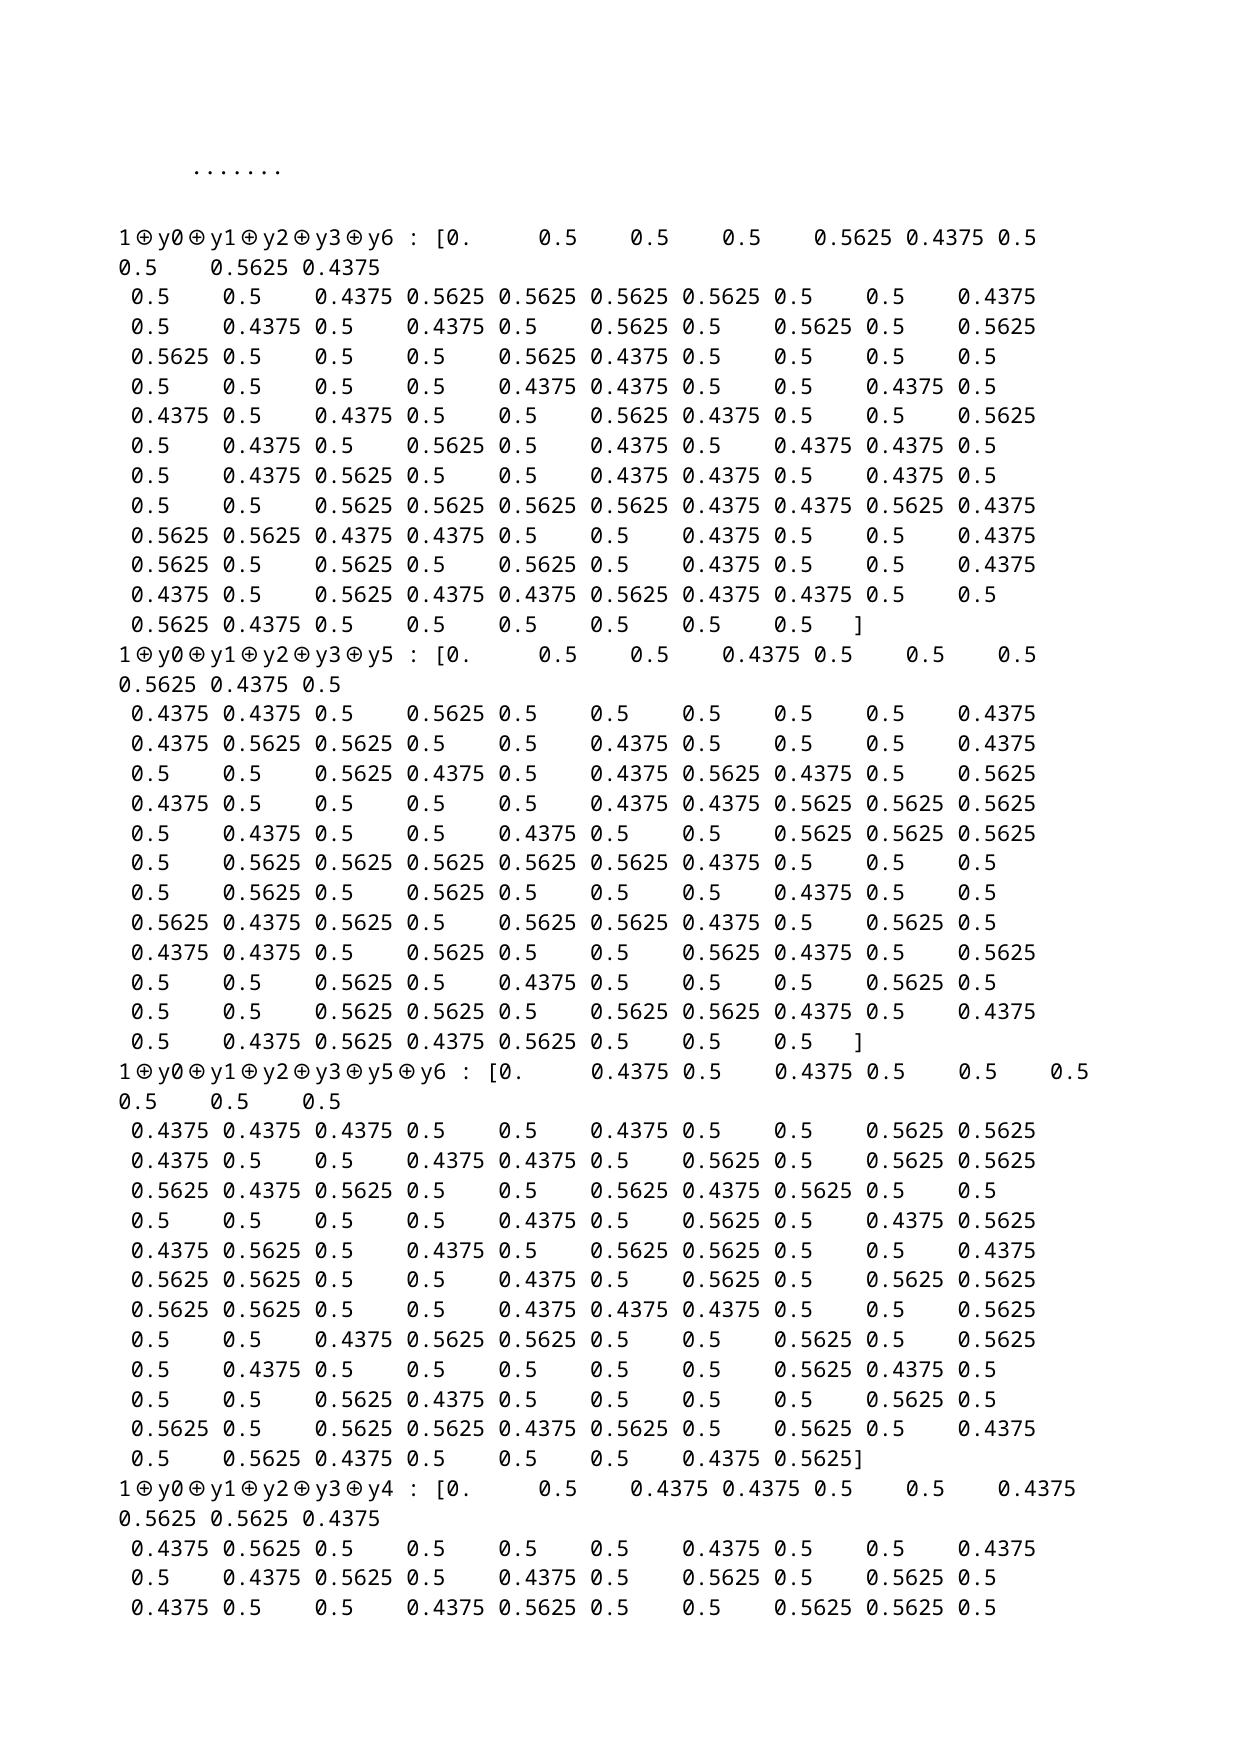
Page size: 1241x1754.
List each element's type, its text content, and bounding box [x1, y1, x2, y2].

text 0.5625 0.5625 0.5 0.5 0.4375 0.5 0.5625 0.5 0.5625 0.5625 [118, 1264, 1122, 1294]
text 0.4375 0.5 0.5 0.4375 0.5625 0.5 0.5 0.5625 0.5625 0.5 [118, 1592, 1122, 1622]
text 0.5 0.5625 0.4375 0.5 0.5 0.5 0.4375 0.5625] [118, 1443, 1122, 1473]
text 0.4375 0.5 0.5 0.4375 0.4375 0.5 0.5625 0.5 0.5625 0.5625 [118, 1145, 1122, 1175]
text 0.5625 0.5625 0.4375 0.4375 0.5 0.5 0.4375 0.5 0.5 0.4375 [118, 519, 1122, 549]
text 0.5625 0.5 0.5625 0.5625 0.4375 0.5625 0.5 0.5625 0.5 0.4375 [118, 1413, 1122, 1443]
text 0.5625 0.5 0.5625 0.5 0.5625 0.5 0.4375 0.5 0.5 0.4375 [118, 549, 1122, 579]
list . . . . . . . [193, 149, 1122, 180]
text 1⊕y0⊕y1⊕y2⊕y3⊕y5 : [0. 0.5 0.5 0.4375 0.5 0.5 0.5 0.5625 0.4375 0.5 [118, 639, 1122, 698]
text 0.5625 0.4375 0.5 0.5 0.5 0.5 0.5 0.5 ] [118, 609, 1122, 639]
text 0.5 0.4375 0.5625 0.5 0.4375 0.5 0.5625 0.5 0.5625 0.5 [118, 1562, 1122, 1592]
text 0.4375 0.5625 0.5 0.5 0.5 0.5 0.4375 0.5 0.5 0.4375 [118, 1532, 1122, 1562]
text 0.5625 0.5 0.5 0.5 0.5625 0.4375 0.5 0.5 0.5 0.5 [118, 341, 1122, 371]
text 0.5 0.4375 0.5 0.4375 0.5 0.5625 0.5 0.5625 0.5 0.5625 [118, 311, 1122, 341]
text 0.4375 0.5 0.5625 0.4375 0.4375 0.5625 0.4375 0.4375 0.5 0.5 [118, 579, 1122, 609]
text 0.5 0.5 0.5 0.5 0.4375 0.4375 0.5 0.5 0.4375 0.5 [118, 371, 1122, 400]
text 0.5 0.5625 0.5625 0.5625 0.5625 0.5625 0.4375 0.5 0.5 0.5 [118, 847, 1122, 877]
text 0.4375 0.4375 0.4375 0.5 0.5 0.4375 0.5 0.5 0.5625 0.5625 [118, 1115, 1122, 1145]
text 0.4375 0.5625 0.5 0.4375 0.5 0.5625 0.5625 0.5 0.5 0.4375 [118, 1234, 1122, 1264]
text 1⊕y0⊕y1⊕y2⊕y3⊕y6 : [0. 0.5 0.5 0.5 0.5625 0.4375 0.5 0.5 0.5625 0.4375 [118, 222, 1122, 281]
text 0.5 0.4375 0.5 0.5 0.5 0.5 0.5 0.5625 0.4375 0.5 [118, 1354, 1122, 1383]
text 0.5 0.5625 0.5 0.5625 0.5 0.5 0.5 0.4375 0.5 0.5 [118, 877, 1122, 907]
text 0.5 0.5 0.5625 0.5625 0.5625 0.5625 0.4375 0.4375 0.5625 0.4375 [118, 490, 1122, 519]
text 0.5625 0.4375 0.5625 0.5 0.5 0.5625 0.4375 0.5625 0.5 0.5 [118, 1175, 1122, 1205]
text 0.5 0.5 0.4375 0.5625 0.5625 0.5625 0.5625 0.5 0.5 0.4375 [118, 281, 1122, 311]
text 0.5 0.5 0.4375 0.5625 0.5625 0.5 0.5 0.5625 0.5 0.5625 [118, 1324, 1122, 1354]
text 0.5 0.5 0.5 0.5 0.4375 0.5 0.5625 0.5 0.4375 0.5625 [118, 1205, 1122, 1234]
text 0.5 0.5 0.5625 0.5 0.4375 0.5 0.5 0.5 0.5625 0.5 [118, 966, 1122, 996]
text 0.5625 0.5625 0.5 0.5 0.4375 0.4375 0.4375 0.5 0.5 0.5625 [118, 1294, 1122, 1324]
text 0.5 0.5 0.5625 0.4375 0.5 0.5 0.5 0.5 0.5625 0.5 [118, 1383, 1122, 1413]
text 0.5 0.5 0.5625 0.4375 0.5 0.4375 0.5625 0.4375 0.5 0.5625 [118, 758, 1122, 788]
text 0.4375 0.4375 0.5 0.5625 0.5 0.5 0.5625 0.4375 0.5 0.5625 [118, 937, 1122, 966]
text 0.5625 0.4375 0.5625 0.5 0.5625 0.5625 0.4375 0.5 0.5625 0.5 [118, 907, 1122, 937]
text 0.4375 0.4375 0.5 0.5625 0.5 0.5 0.5 0.5 0.5 0.4375 [118, 698, 1122, 728]
text 0.4375 0.5 0.4375 0.5 0.5 0.5625 0.4375 0.5 0.5 0.5625 [118, 400, 1122, 430]
text 0.4375 0.5625 0.5625 0.5 0.5 0.4375 0.5 0.5 0.5 0.4375 [118, 728, 1122, 758]
text 0.4375 0.5 0.5 0.5 0.5 0.4375 0.4375 0.5625 0.5625 0.5625 [118, 788, 1122, 817]
text 0.5 0.4375 0.5625 0.5 0.5 0.4375 0.4375 0.5 0.4375 0.5 [118, 460, 1122, 490]
text 0.5 0.4375 0.5 0.5625 0.5 0.4375 0.5 0.4375 0.4375 0.5 [118, 430, 1122, 460]
text 1⊕y0⊕y1⊕y2⊕y3⊕y5⊕y6 : [0. 0.4375 0.5 0.4375 0.5 0.5 0.5 0.5 0.5 0.5 [118, 1056, 1122, 1115]
text 0.5 0.4375 0.5 0.5 0.4375 0.5 0.5 0.5625 0.5625 0.5625 [118, 817, 1122, 847]
text 1⊕y0⊕y1⊕y2⊕y3⊕y4 : [0. 0.5 0.4375 0.4375 0.5 0.5 0.4375 0.5625 0.5625 0.4375 [118, 1473, 1122, 1532]
text 0.5 0.4375 0.5625 0.4375 0.5625 0.5 0.5 0.5 ] [118, 1026, 1122, 1056]
text 0.5 0.5 0.5625 0.5625 0.5 0.5625 0.5625 0.4375 0.5 0.4375 [118, 996, 1122, 1026]
